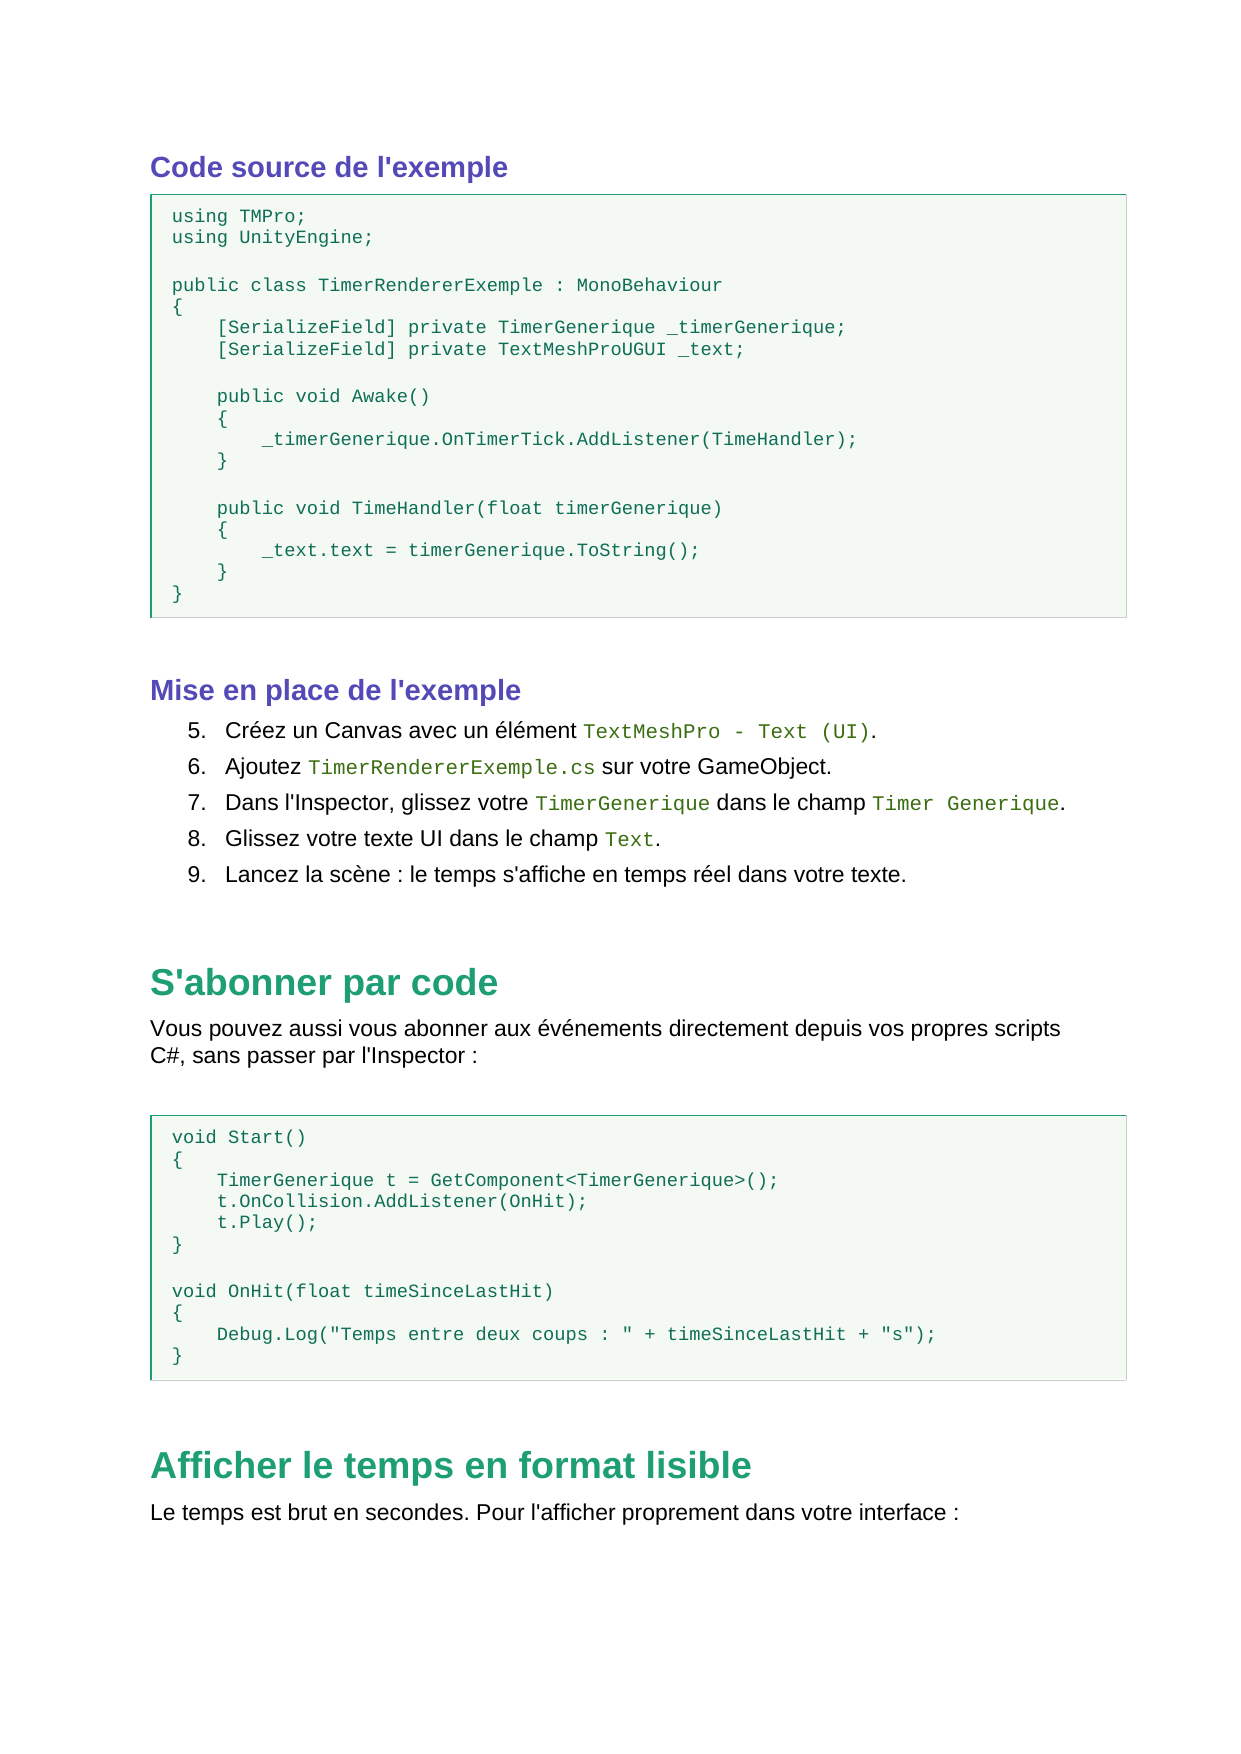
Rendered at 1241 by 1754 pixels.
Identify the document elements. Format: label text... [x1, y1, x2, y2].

text Le temps est brut en secondes. Pour l'afficher proprement dans votre interface : [150, 1499, 1090, 1526]
list Lancez la scène : le temps s'affiche en temps réel dans votre texte. [187, 861, 1090, 887]
subtitle Afficher le temps en format lisible [150, 1444, 1090, 1487]
table_header using TMPro; using UnityEngine; public class TimerRendererExemple : MonoBehaviour { [SerializeField] private TimerGenerique _timerGenerique; [SerializeField] private TextMeshProUGUI _text; public void Awake() { _timerGenerique.OnTimerTick.AddListener(TimeHandler); } public void TimeHandler(float timerGenerique) { _text.text = timerGenerique.ToString(); } } [152, 195, 1126, 617]
subtitle S'abonner par code [150, 960, 1090, 1003]
subtitle Mise en place de l'exemple [150, 673, 1090, 707]
list Glissez votre texte UI dans le champ Text. [187, 825, 1090, 853]
list Ajoutez TimerRendererExemple.cs sur votre GameObject. [187, 753, 1090, 781]
table_header void Start() { TimerGenerique t = GetComponent<TimerGenerique>(); t.OnCollision.AddListener(OnHit); t.Play(); } void OnHit(float timeSinceLastHit) { Debug.Log("Temps entre deux coups : " + timeSinceLastHit + "s"); } [152, 1116, 1126, 1379]
subtitle Code source de l'exemple [150, 150, 1090, 183]
text Vous pouvez aussi vous abonner aux événements directement depuis vos propres scripts C#, sans passer par l'Inspector : [150, 1015, 1090, 1068]
list Dans l'Inspector, glissez votre TimerGenerique dans le champ Timer Generique. [187, 789, 1090, 817]
list Créez un Canvas avec un élément TextMeshPro - Text (UI). [187, 717, 1090, 745]
